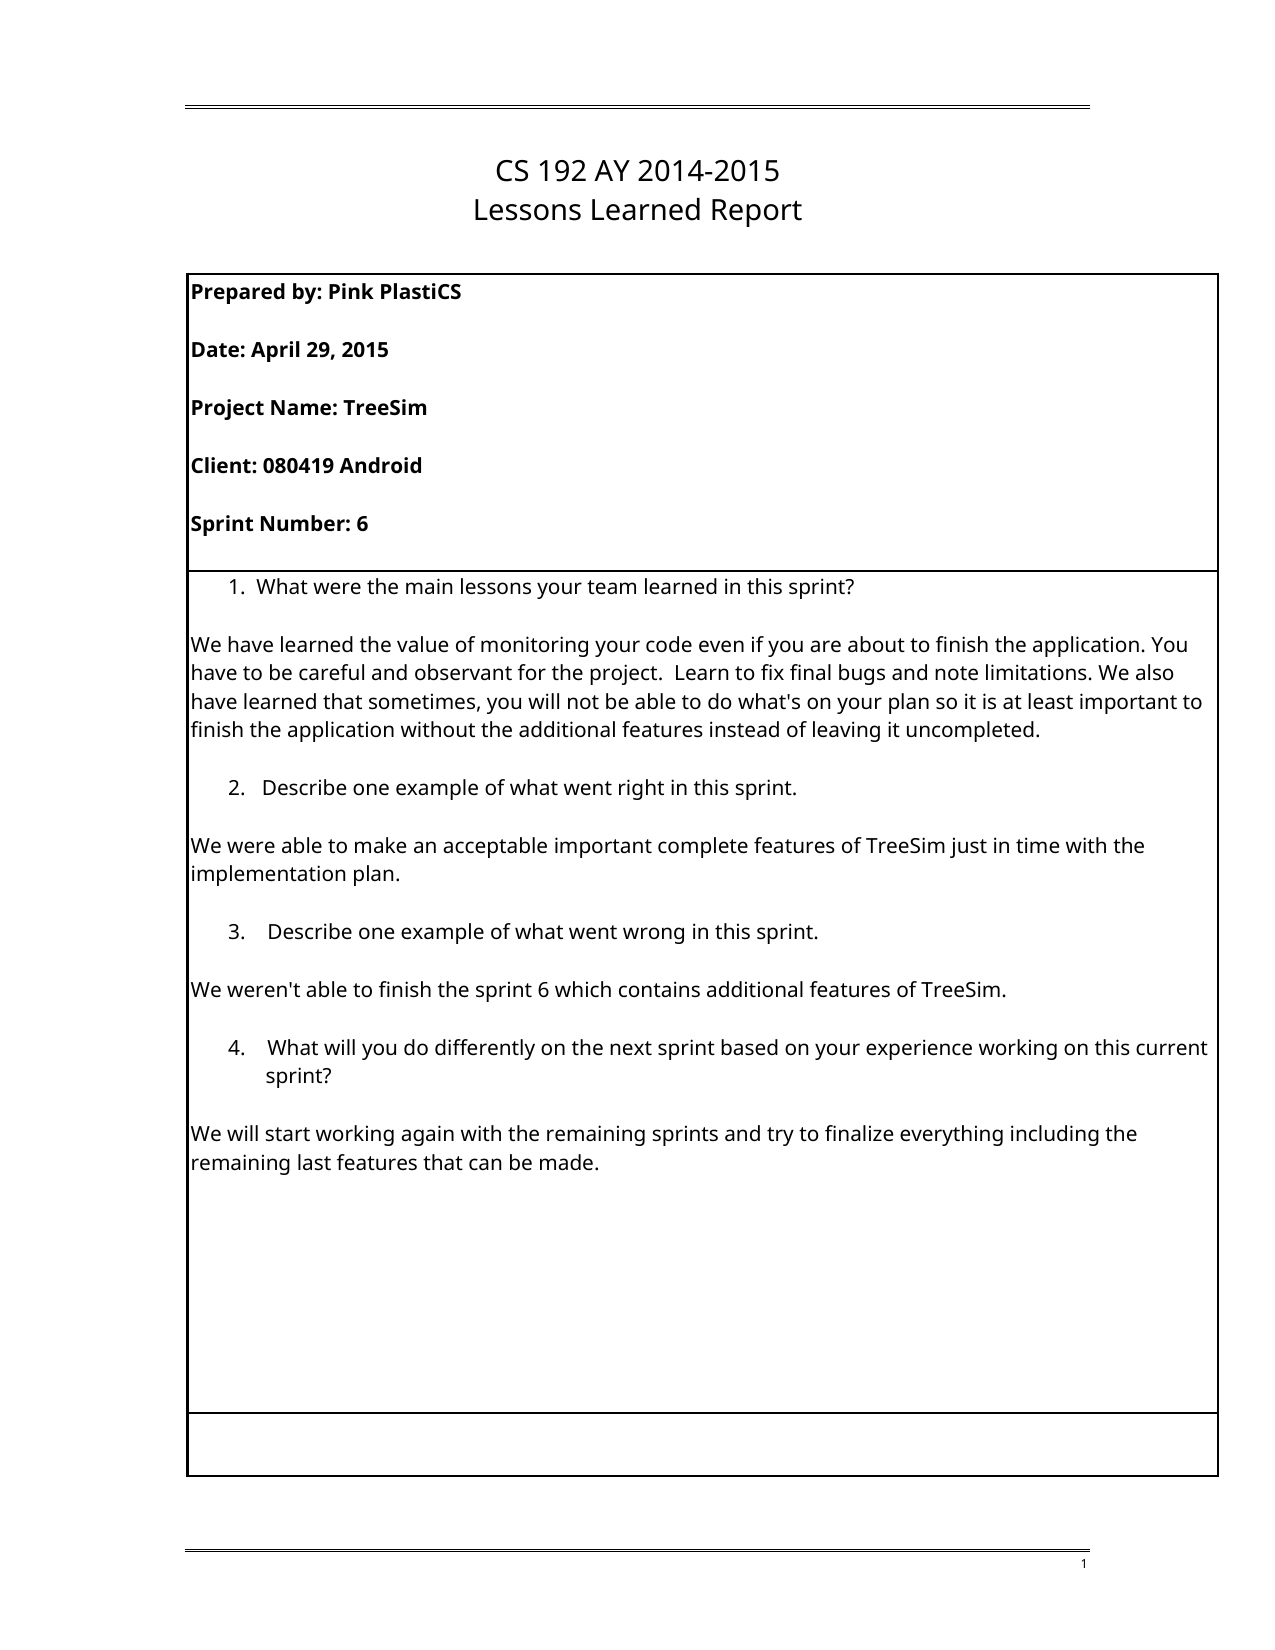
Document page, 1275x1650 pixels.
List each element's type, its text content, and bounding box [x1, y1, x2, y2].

text Lessons Learned Report [187, 190, 1087, 229]
table_cell [189, 1414, 1217, 1474]
table_header Prepared by: Pink PlastiCS Date: April 29, 2015 Project Name: TreeSim Client: 080419 Android Sprint Number: 6 [189, 275, 1217, 570]
text CS 192 AY 2014-2015 [187, 150, 1087, 190]
table_cell 1. What were the main lessons your team learned in this sprint? We have learned the value of monitoring your code even if you are about to finish the application. You have to be careful and observant for the project. Learn to fix final bugs and note limitations. We also have learned that sometimes, you will not be able to do what's on your plan so it is at least important to finish the application without the additional features instead of leaving it uncompleted. 2. Describe one example of what went right in this sprint. We were able to make an acceptable important complete features of TreeSim just in time with the implementation plan. 3. Describe one example of what went wrong in this sprint. We weren't able to finish the sprint 6 which contains additional features of TreeSim. 4. What will you do differently on the next sprint based on your experience working on this current sprint? We will start working again with the remaining sprints and try to finalize everything including the remaining last features that can be made. [189, 572, 1217, 1412]
